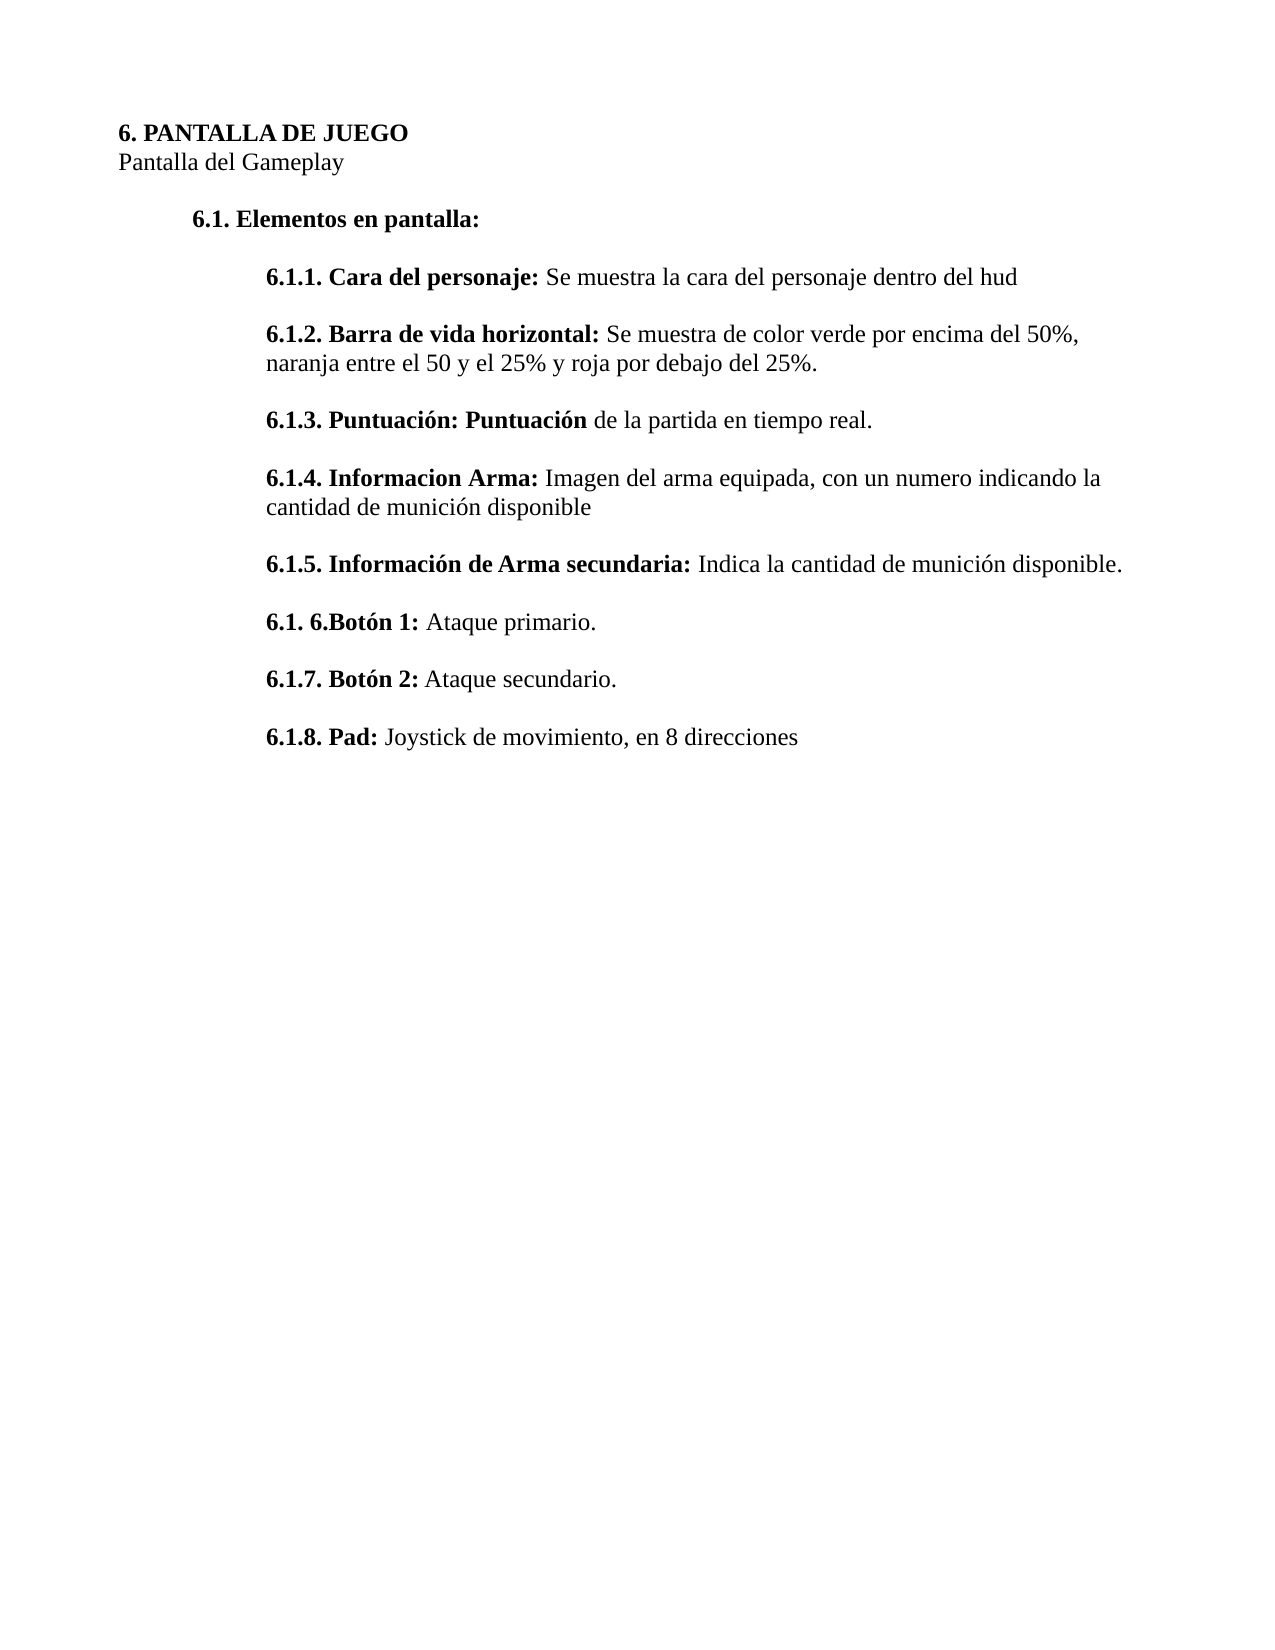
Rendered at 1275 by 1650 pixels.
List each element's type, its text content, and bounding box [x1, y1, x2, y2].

text 6.1.1. Cara del personaje: Se muestra la cara del personaje dentro del hud [118, 262, 1157, 291]
text 6.1.5. Información de Arma secundaria: Indica la cantidad de munición disponible. [118, 549, 1157, 578]
text 6.1. 6.Botón 1: Ataque primario. [118, 607, 1157, 636]
text 6. PANTALLA DE JUEGO [118, 118, 1157, 147]
text 6.1.7. Botón 2: Ataque secundario. [118, 664, 1157, 693]
text 6.1.8. Pad: Joystick de movimiento, en 8 direcciones [118, 722, 1157, 751]
text Pantalla del Gameplay [118, 147, 1157, 176]
text 6.1.2. Barra de vida horizontal: Se muestra de color verde por encima del 50%, naranja entre el 50 y el 25% y roja por debajo del 25%. [118, 319, 1157, 377]
text 6.1.4. Informacion Arma: Imagen del arma equipada, con un numero indicando la cantidad de munición disponible [118, 463, 1157, 521]
text 6.1. Elementos en pantalla: [118, 204, 1157, 233]
text 6.1.3. Puntuación: Puntuación de la partida en tiempo real. [118, 406, 1157, 434]
